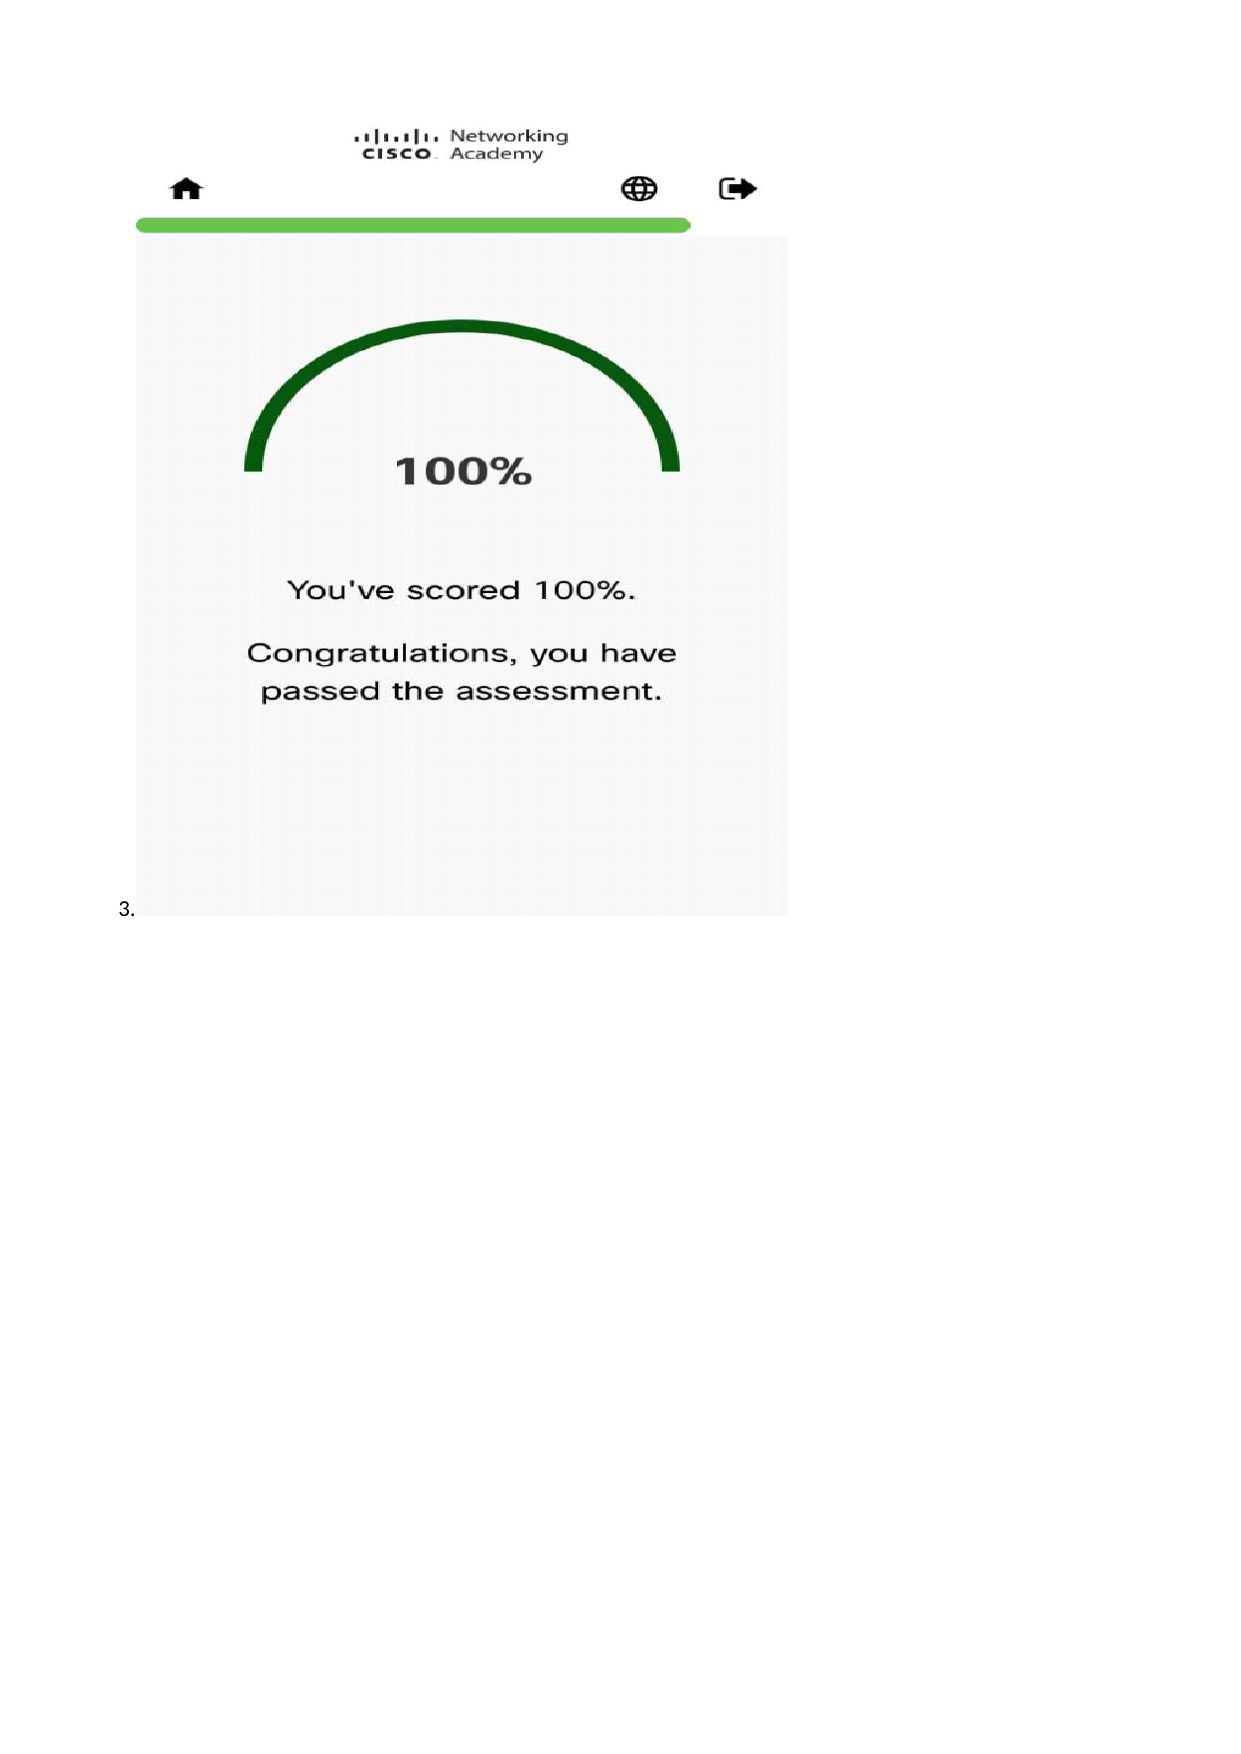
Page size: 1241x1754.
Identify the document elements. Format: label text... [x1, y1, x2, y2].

text 3. [118, 118, 1122, 922]
